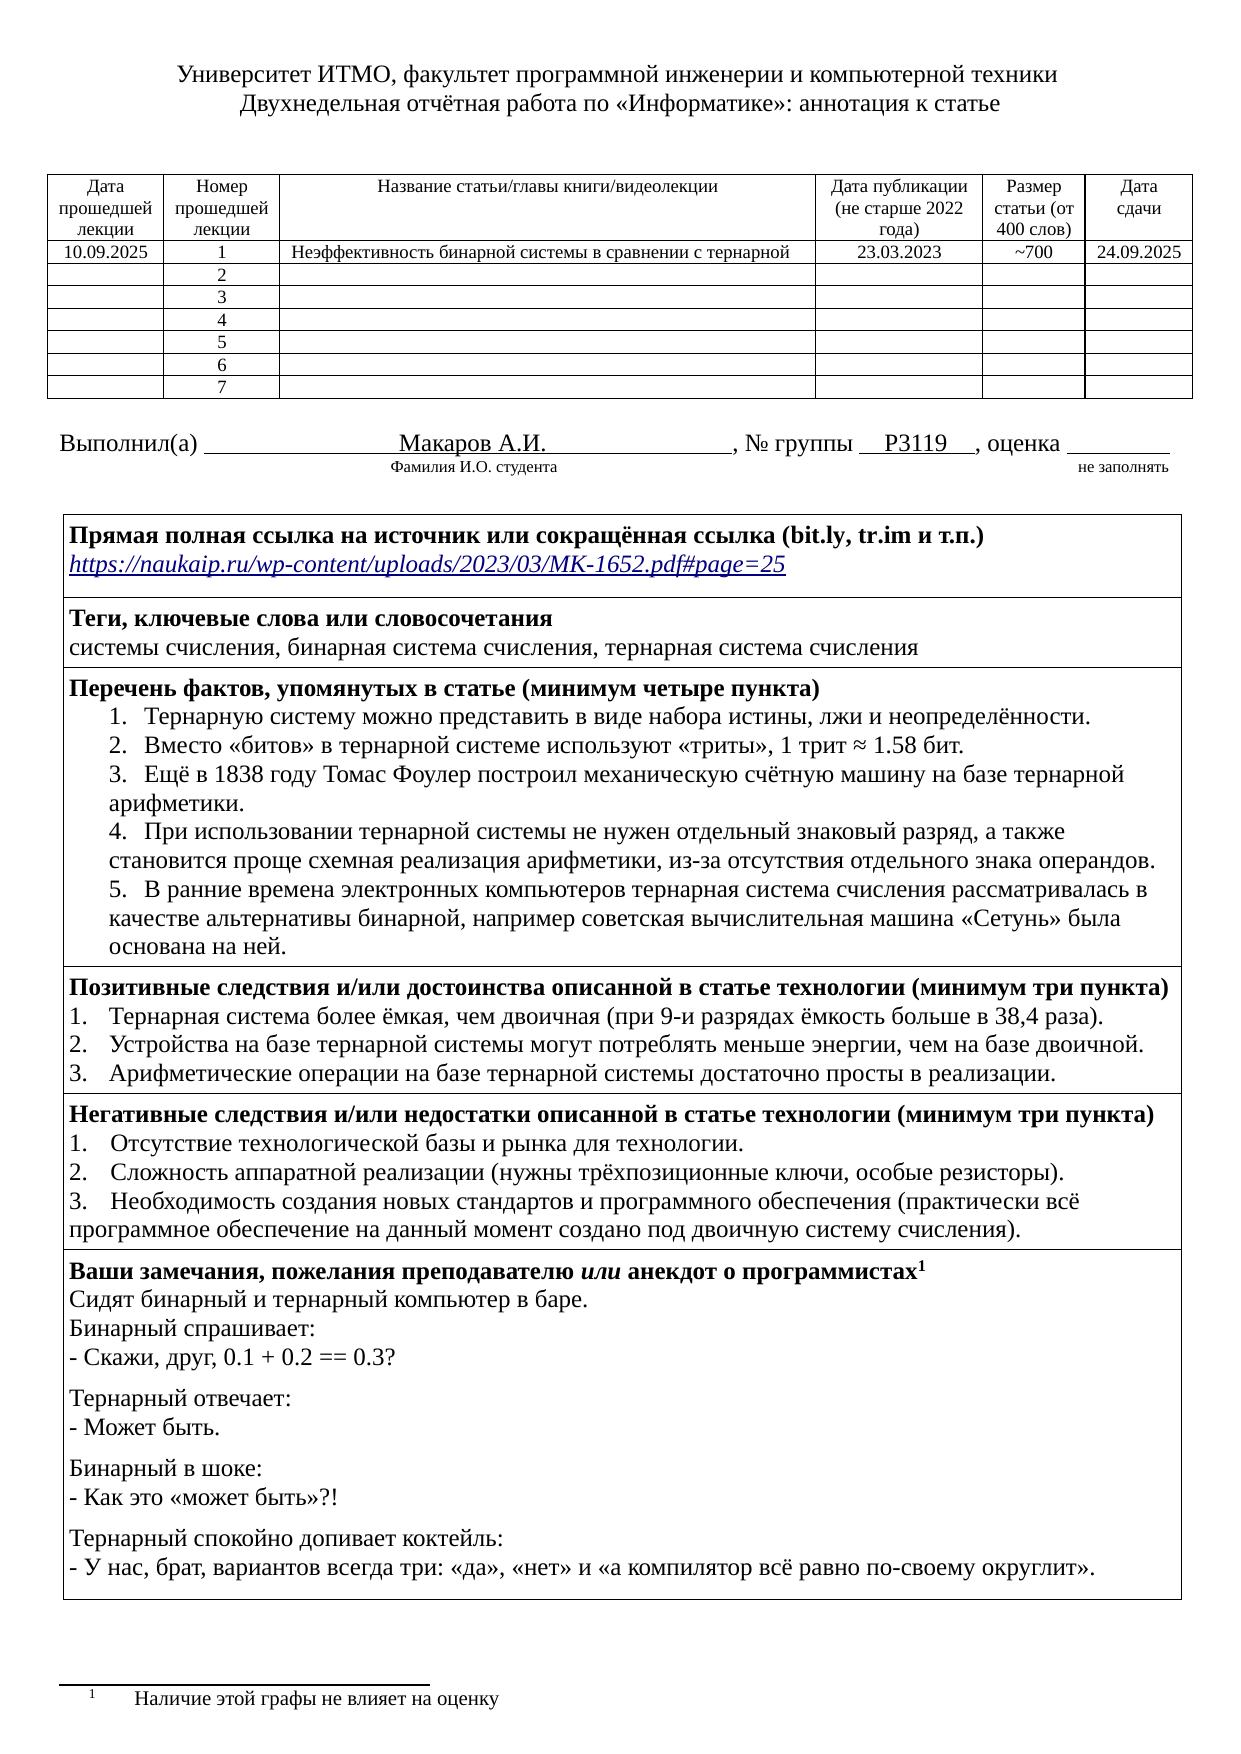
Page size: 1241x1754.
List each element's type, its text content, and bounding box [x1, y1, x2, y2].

table_cell [983, 354, 1084, 375]
text Двухнедельная отчётная работа по «Информатике»: аннотация к статье [59, 88, 1181, 117]
table_cell [816, 376, 982, 398]
table_cell [983, 264, 1084, 285]
table_cell [48, 286, 163, 308]
table_cell [48, 264, 163, 285]
table_cell ~700 [983, 241, 1084, 262]
table_cell [983, 286, 1084, 308]
table_cell Негативные следствия и/или недостатки описанной в статье технологии (минимум три пункта) Отсутствие технологической базы и рынка для технологии. Сложность аппаратной реализации (нужны трёхпозиционные ключи, особые резисторы). Необходимость создания новых стандартов и программного обеспечения (практически всё программное обеспечение на данный момент создано под двоичную систему счисления). [64, 1094, 1181, 1249]
table_cell 5 [164, 331, 279, 353]
table_cell [48, 309, 163, 330]
table_cell [48, 376, 163, 398]
table_cell [816, 354, 982, 375]
table_cell Неэффективность бинарной системы в сравнении с тернарной [280, 241, 815, 262]
table_cell [280, 286, 815, 308]
table_cell [48, 331, 163, 353]
table_cell [983, 376, 1084, 398]
table_cell [983, 309, 1084, 330]
table_cell [280, 354, 815, 375]
table_cell Теги, ключевые слова или словосочетания системы счисления, бинарная система счисления, тернарная система счисления [64, 598, 1181, 666]
table_cell [1086, 264, 1192, 285]
table_header Дата сдачи [1086, 175, 1192, 240]
table_cell Ваши замечания, пожелания преподавателю или анекдот о программистах Сидят бинарный и тернарный компьютер в баре. Бинарный спрашивает: - Скажи, друг, 0.1 + 0.2 == 0.3? Тернарный отвечает: - Может быть. Бинарный в шоке: - Как это «может быть»?! Тернарный спокойно допивает коктейль: - У нас, брат, вариантов всегда три: «да», «нет» и «а компилятор всё равно по-своему округлит». [64, 1250, 1181, 1599]
table_cell 6 [164, 354, 279, 375]
table_cell 2 [164, 264, 279, 285]
text Фамилия И.О. студента не заполнять [59, 457, 1181, 485]
table_cell [816, 309, 982, 330]
table_cell [816, 286, 982, 308]
table_header Прямая полная ссылка на источник или сокращённая ссылка (bit.ly, tr.im и т.п.) https://naukaip.ru/wp-content/uploads/2023/03/MK-1652.pdf#page=25 [64, 515, 1181, 597]
table_header Номер прошедшей лекции [164, 175, 279, 240]
table_cell 1 [164, 241, 279, 262]
table_header Дата прошедшей лекции [48, 175, 163, 240]
table_cell 23.03.2023 [816, 241, 982, 262]
table_cell [1086, 376, 1192, 398]
table_cell 3 [164, 286, 279, 308]
table_cell [1086, 354, 1192, 375]
text Выполнил(а) Макаров А.И. , № группы P3119 , оценка [59, 428, 1181, 457]
table_cell 10.09.2025 [48, 241, 163, 262]
table_header Название статьи/главы книги/видеолекции [280, 175, 815, 240]
table_header Дата публикации (не старше 2022 года) [816, 175, 982, 240]
table_cell 4 [164, 309, 279, 330]
table_header Размер статьи (от 400 слов) [983, 175, 1084, 240]
table_cell [1086, 286, 1192, 308]
table_cell [1086, 309, 1192, 330]
table_cell 24.09.2025 [1086, 241, 1192, 262]
table_cell [280, 331, 815, 353]
table_cell Позитивные следствия и/или достоинства описанной в статье технологии (минимум три пункта) Тернарная система более ёмкая, чем двоичная (при 9-и разрядах ёмкость больше в 38,4 раза). Устройства на базе тернарной системы могут потреблять меньше энергии, чем на базе двоичной. Арифметические операции на базе тернарной системы достаточно просты в реализации. [64, 967, 1181, 1093]
table_cell [1086, 331, 1192, 353]
table_cell [280, 309, 815, 330]
table_cell [983, 331, 1084, 353]
text Университет ИТМО, факультет программной инженерии и компьютерной техники [59, 59, 1181, 88]
table_cell [816, 264, 982, 285]
table_cell Перечень фактов, упомянутых в статье (минимум четыре пункта) Тернарную систему можно представить в виде набора истины, лжи и неопределённости. Вместо «битов» в тернарной системе используют «триты», 1 трит ≈ 1.58 бит. Ещё в 1838 году Томас Фоулер построил механическую счётную машину на базе тернарной арифметики. При использовании тернарной системы не нужен отдельный знаковый разряд, а также становится проще схемная реализация арифметики, из-за отсутствия отдельного знака операндов. В ранние времена электронных компьютеров тернарная система счисления рассматривалась в качестве альтернативы бинарной, например советская вычислительная машина «Сетунь» была основана на ней. [64, 668, 1181, 966]
table_cell [280, 264, 815, 285]
table_cell [48, 354, 163, 375]
table_cell 7 [164, 376, 279, 398]
table_cell [816, 331, 982, 353]
table_cell [280, 376, 815, 398]
